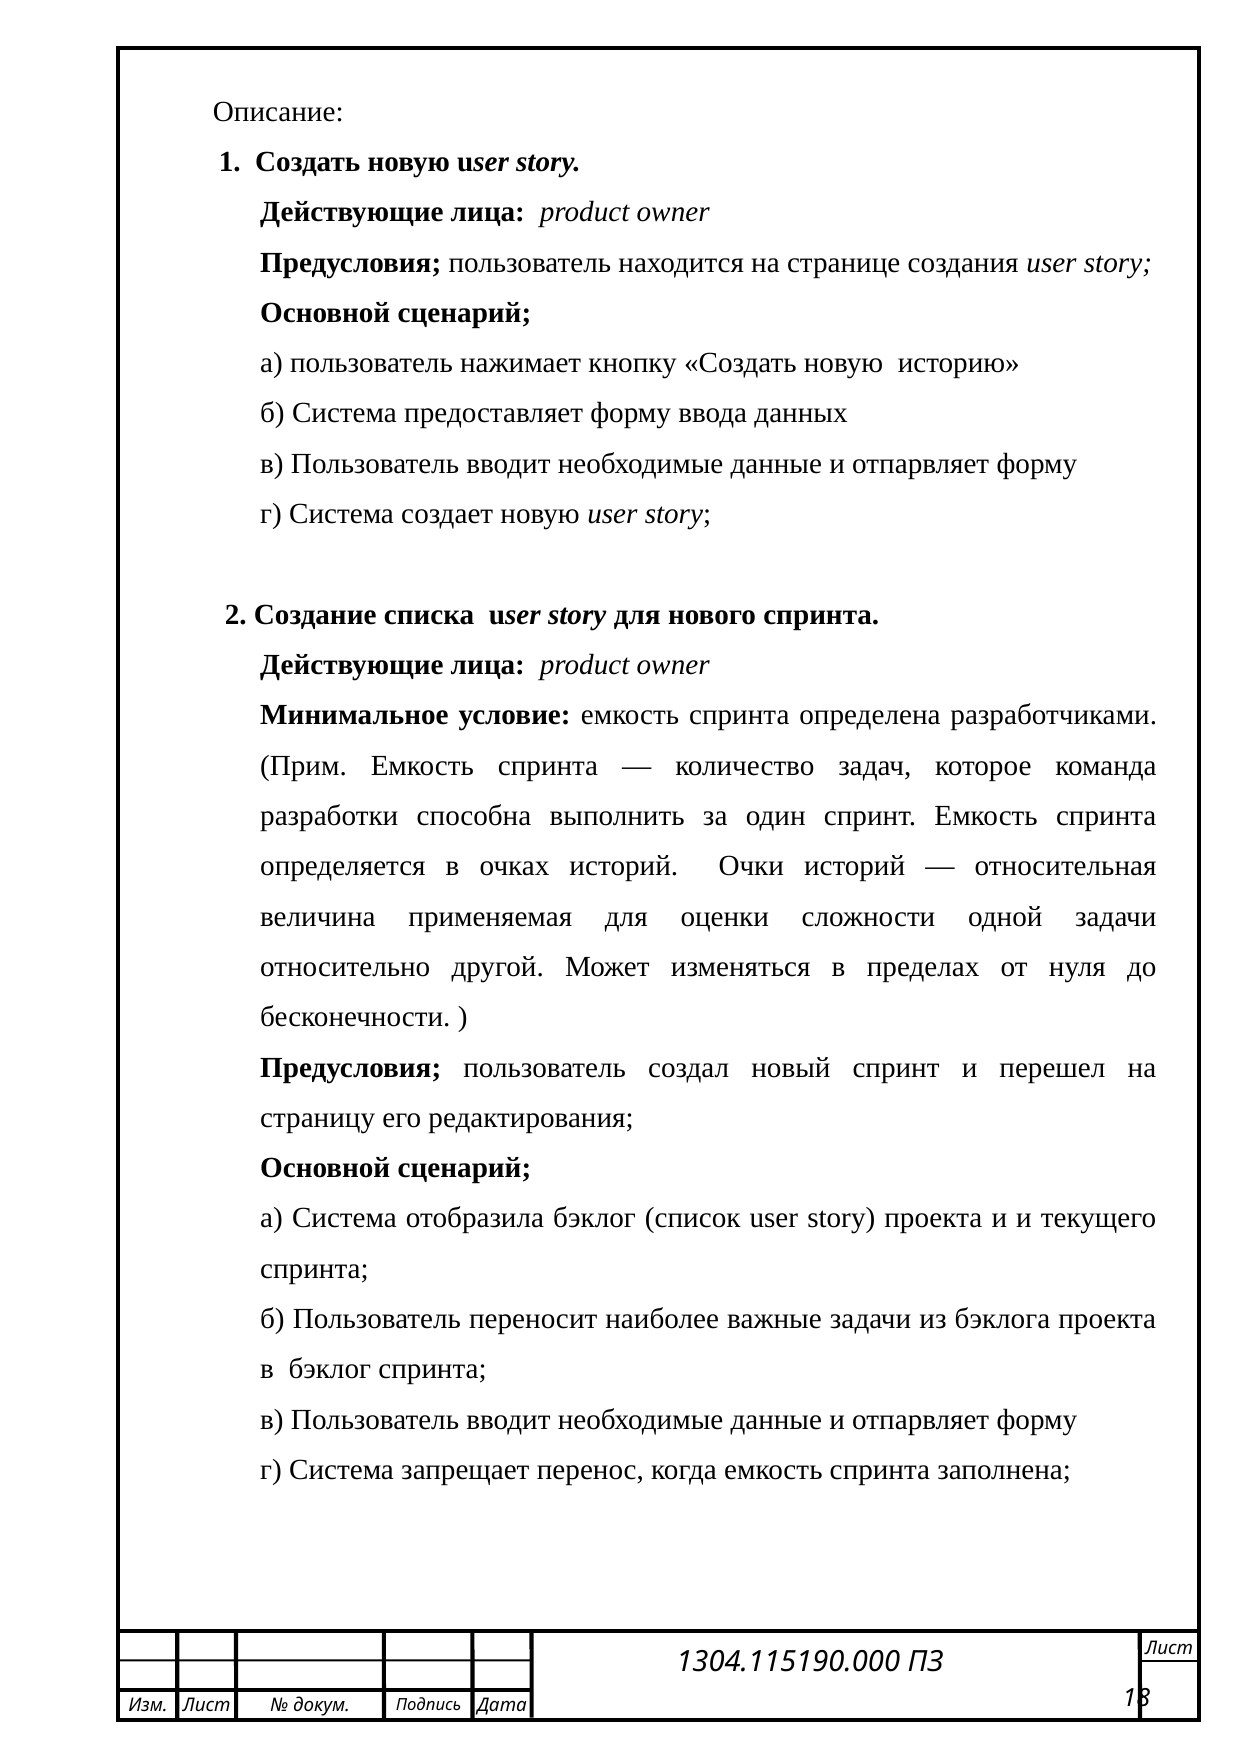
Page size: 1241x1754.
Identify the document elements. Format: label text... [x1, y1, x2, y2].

text Основной сценарий; [260, 295, 1157, 328]
text г) Система создает новую user story; [260, 496, 1157, 530]
text Действующие лица: product owner [260, 647, 1157, 681]
text Минимальное условие: емкость спринта определена разработчиками. (Прим. Емкость спринта — количество задач, которое команда разработки способна выполнить за один спринт. Емкость спринта определяется в очках историй. Очки историй — относительная величина применяемая для оценки сложности одной задачи относительно другой. Может изменяться в пределах от нуля до бесконечности. ) [260, 697, 1157, 1033]
text Основной сценарий; [260, 1150, 1157, 1184]
text в) Пользователь вводит необходимые данные и отпарвляет форму [260, 446, 1157, 479]
text Предусловия; пользователь находится на странице создания user story; [260, 245, 1157, 278]
text 1. Создать новую user story. [148, 144, 1157, 178]
text в) Пользователь вводит необходимые данные и отпарвляет форму [260, 1402, 1157, 1435]
text 2. Создание списка user story для нового спринта. [224, 597, 1157, 630]
text Описание: [148, 94, 1157, 127]
text б) Пользователь переносит наиболее важные задачи из бэклога проекта в бэклог спринта; [260, 1301, 1157, 1385]
text Действующие лица: product owner [260, 194, 1157, 228]
text а) Система отобразила бэклог (список user story) проекта и и текущего спринта; [260, 1201, 1157, 1284]
text б) Система предоставляет форму ввода данных [260, 396, 1157, 429]
text г) Система запрещает перенос, когда емкость спринта заполнена; [260, 1452, 1157, 1486]
text а) пользователь нажимает кнопку «Создать новую историю» [260, 345, 1157, 379]
text Предусловия; пользователь создал новый спринт и перешел на страницу его редактирования; [260, 1050, 1157, 1133]
